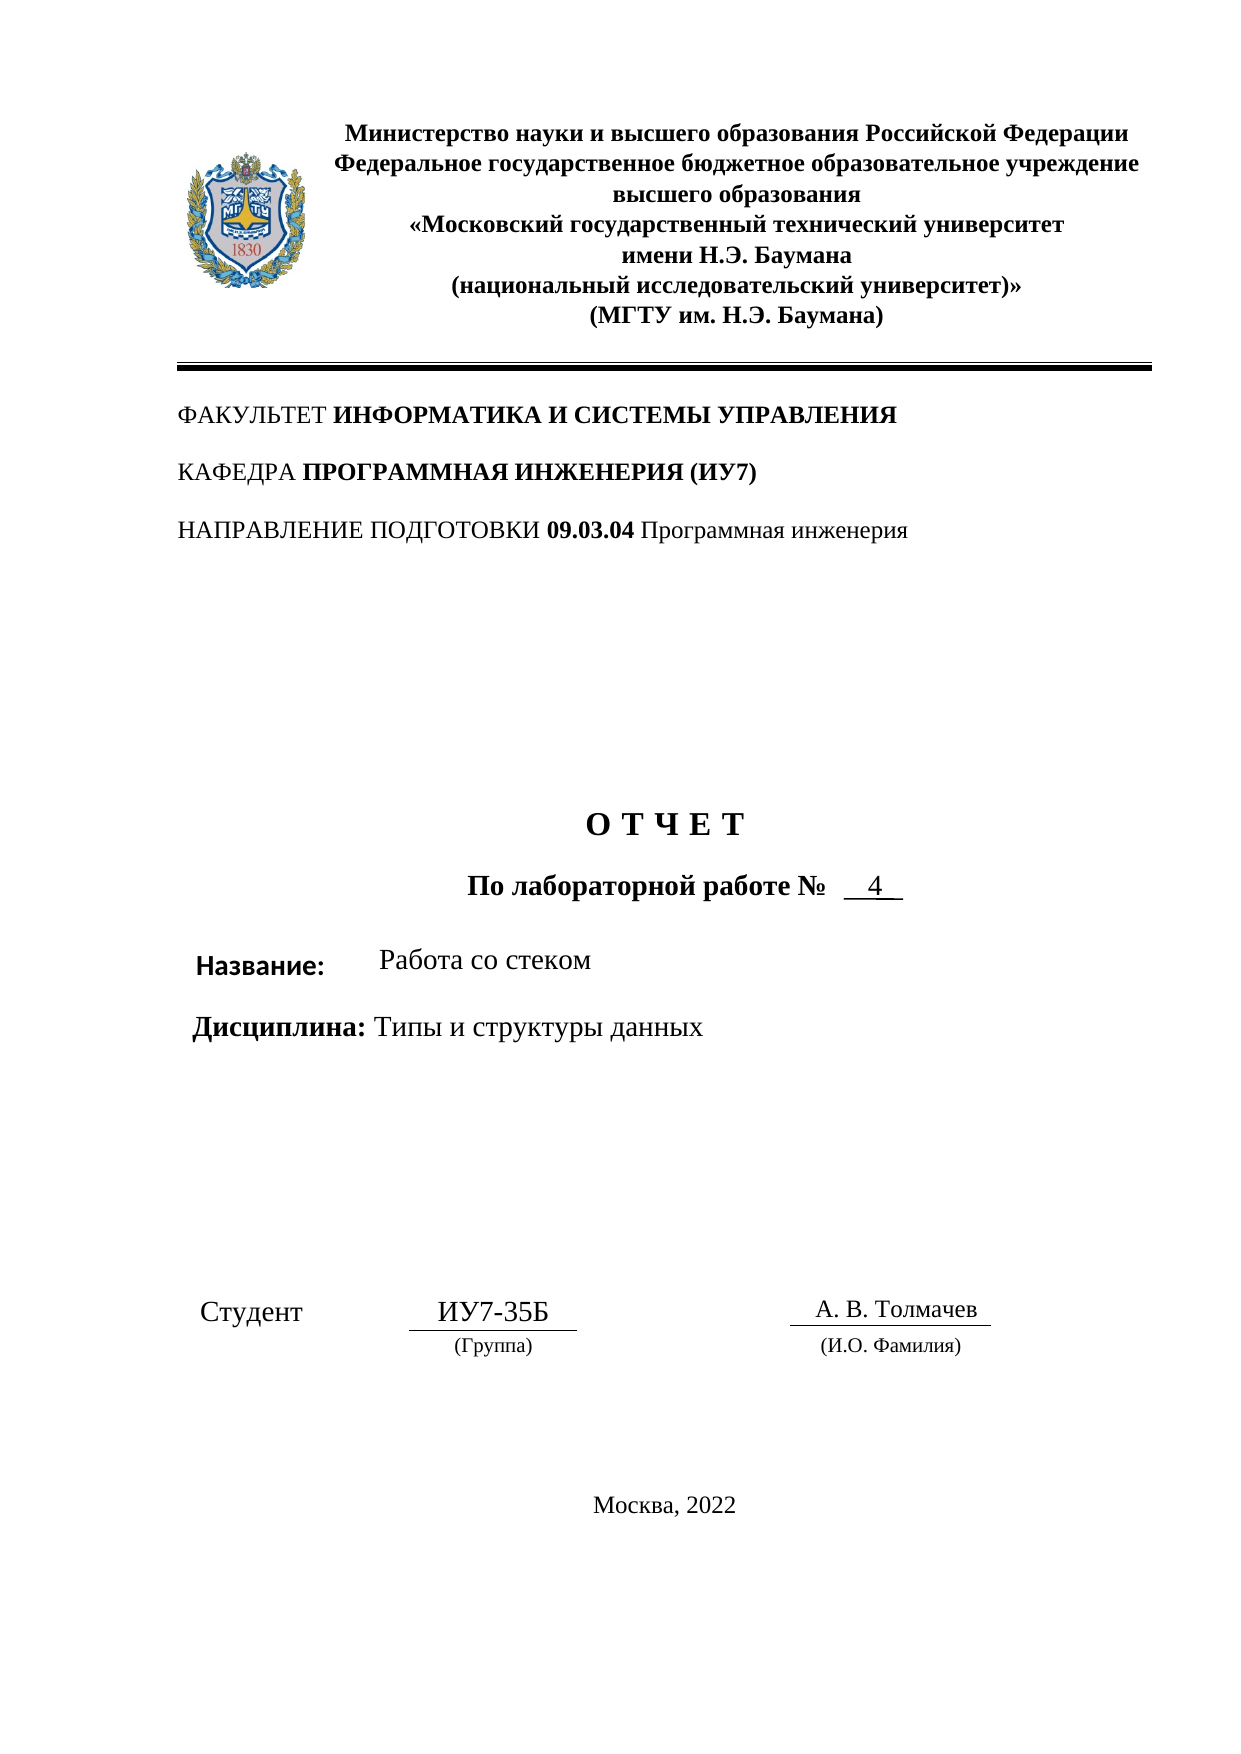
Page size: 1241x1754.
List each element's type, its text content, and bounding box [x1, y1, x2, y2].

subtitle Отчет [177, 804, 1152, 843]
table_cell [589, 1333, 779, 1369]
table_cell [189, 1369, 398, 1404]
table_header [589, 1294, 779, 1333]
text ФАКУЛЬТЕТ Информатика и системы управления [177, 400, 1152, 429]
table_header А. В. Толмачев [779, 1294, 1003, 1333]
table_header ИУ7-35Б [398, 1294, 589, 1333]
table_cell (Группа) [398, 1333, 589, 1369]
table_header По лабораторной работе № [425, 868, 838, 903]
table_header Министерство науки и высшего образования Российской Федерации Федеральное государственное бюджетное образовательное учреждение высшего образования «Московский государственный технический университет имени Н.Э. Баумана (национальный исследовательский университет)» (МГТУ им. Н.Э. Баумана) [322, 118, 1152, 331]
text НАПРАВЛЕНИЕ ПОДГОТОВКИ 09.03.04 Программная инженерия [177, 515, 1152, 544]
table_header [177, 118, 322, 331]
text Москва, 2022 [177, 1490, 1152, 1519]
table_cell [589, 1369, 779, 1404]
table_cell [779, 1369, 1003, 1404]
text Работа со стеком [361, 942, 1152, 975]
text Дисциплина: Типы и структуры данных [192, 1009, 1152, 1042]
table_cell [398, 1369, 589, 1404]
table_cell (И.О. Фамилия) [779, 1333, 1003, 1369]
table_header Студент [189, 1294, 398, 1333]
table_header 4 [838, 868, 912, 903]
picture [195, 152, 307, 289]
text КАФЕДРА ПРОГРАММНАЯ ИНЖЕНЕРИЯ (ИУ7) [177, 457, 1152, 486]
table_cell [189, 1333, 398, 1369]
